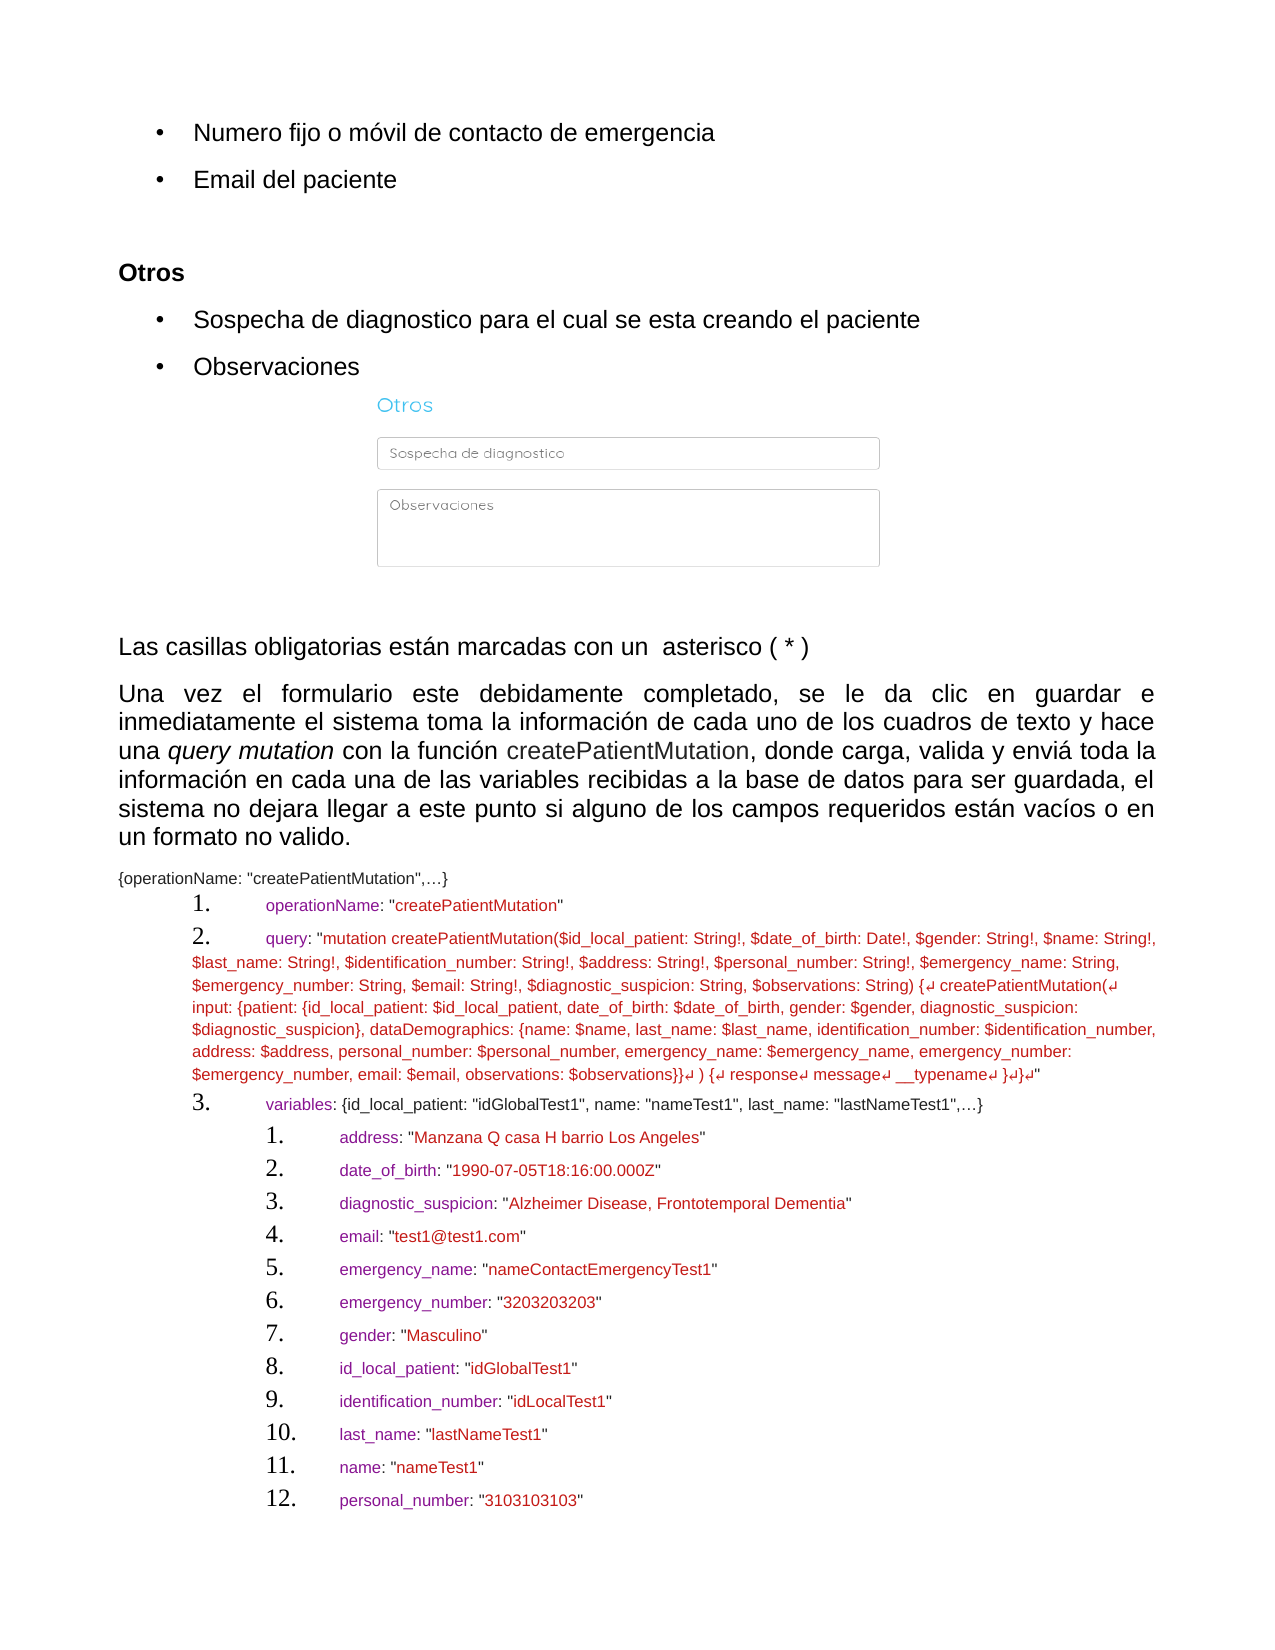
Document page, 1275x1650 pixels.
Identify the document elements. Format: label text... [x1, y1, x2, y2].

list diagnostic_suspicion: "Alzheimer Disease, Frontotemporal Dementia" [265, 1186, 1157, 1214]
text Una vez el formulario este debidamente completado, se le da clic en guardar e inmediatamente el sistema toma la información de cada uno de los cuadros de texto y hace una query mutation con la función createPatientMutation, donde carga, valida y enviá toda la información en cada una de las variables recibidas a la base de datos para ser guardada, el sistema no dejara llegar a este punto si alguno de los campos requeridos están vacíos o en un formato no valido. [118, 678, 1157, 851]
list id_local_patient: "idGlobalTest1" [265, 1351, 1157, 1380]
list email: "test1@test1.com" [265, 1219, 1157, 1248]
list identification_number: "idLocalTest1" [265, 1384, 1157, 1413]
list address: "Manzana Q casa H barrio Los Angeles" [265, 1120, 1157, 1148]
list name: "nameTest1" [265, 1450, 1157, 1479]
list gender: "Masculino" [265, 1318, 1157, 1347]
list variables: {id_local_patient: "idGlobalTest1", name: "nameTest1", last_name: "lastNameTest1",…} [192, 1087, 1157, 1116]
list Numero fijo o móvil de contacto de emergencia [156, 118, 1157, 147]
list emergency_number: "3203203203" [265, 1285, 1157, 1314]
text {operationName: "createPatientMutation",…} [118, 869, 1157, 888]
list emergency_name: "nameContactEmergencyTest1" [265, 1252, 1157, 1281]
text Otros [118, 258, 1157, 287]
list Observaciones [156, 352, 1157, 381]
list operationName: "createPatientMutation" [192, 888, 1157, 917]
list last_name: "lastNameTest1" [265, 1417, 1157, 1446]
list date_of_birth: "1990-07-05T18:16:00.000Z" [265, 1153, 1157, 1182]
text Las casillas obligatorias están marcadas con un asterisco ( * ) [118, 632, 1157, 661]
list personal_number: "3103103103" [265, 1483, 1157, 1512]
list query: "mutation createPatientMutation($id_local_patient: String!, $date_of_birth: Date!, $gender: String!, $name: String!, $last_name: String!, $identification_number: String!, $address: String!, $personal_number: String!, $emergency_name: String, $emergency_number: String, $email: String!, $diagnostic_suspicion: String, $observations: String) {↵ createPatientMutation(↵ input: {patient: {id_local_patient: $id_local_patient, date_of_birth: $date_of_birth, gender: $gender, diagnostic_suspicion: $diagnostic_suspicion}, dataDemographics: {name: $name, last_name: $last_name, identification_number: $identification_number, address: $address, personal_number: $personal_number, emergency_name: $emergency_name, emergency_number: $emergency_number, email: $email, observations: $observations}}↵ ) {↵ response↵ message↵ __typename↵ }↵}↵" [192, 921, 1157, 1084]
list Email del paciente [156, 165, 1157, 194]
list Sospecha de diagnostico para el cual se esta creando el paciente [156, 305, 1157, 334]
